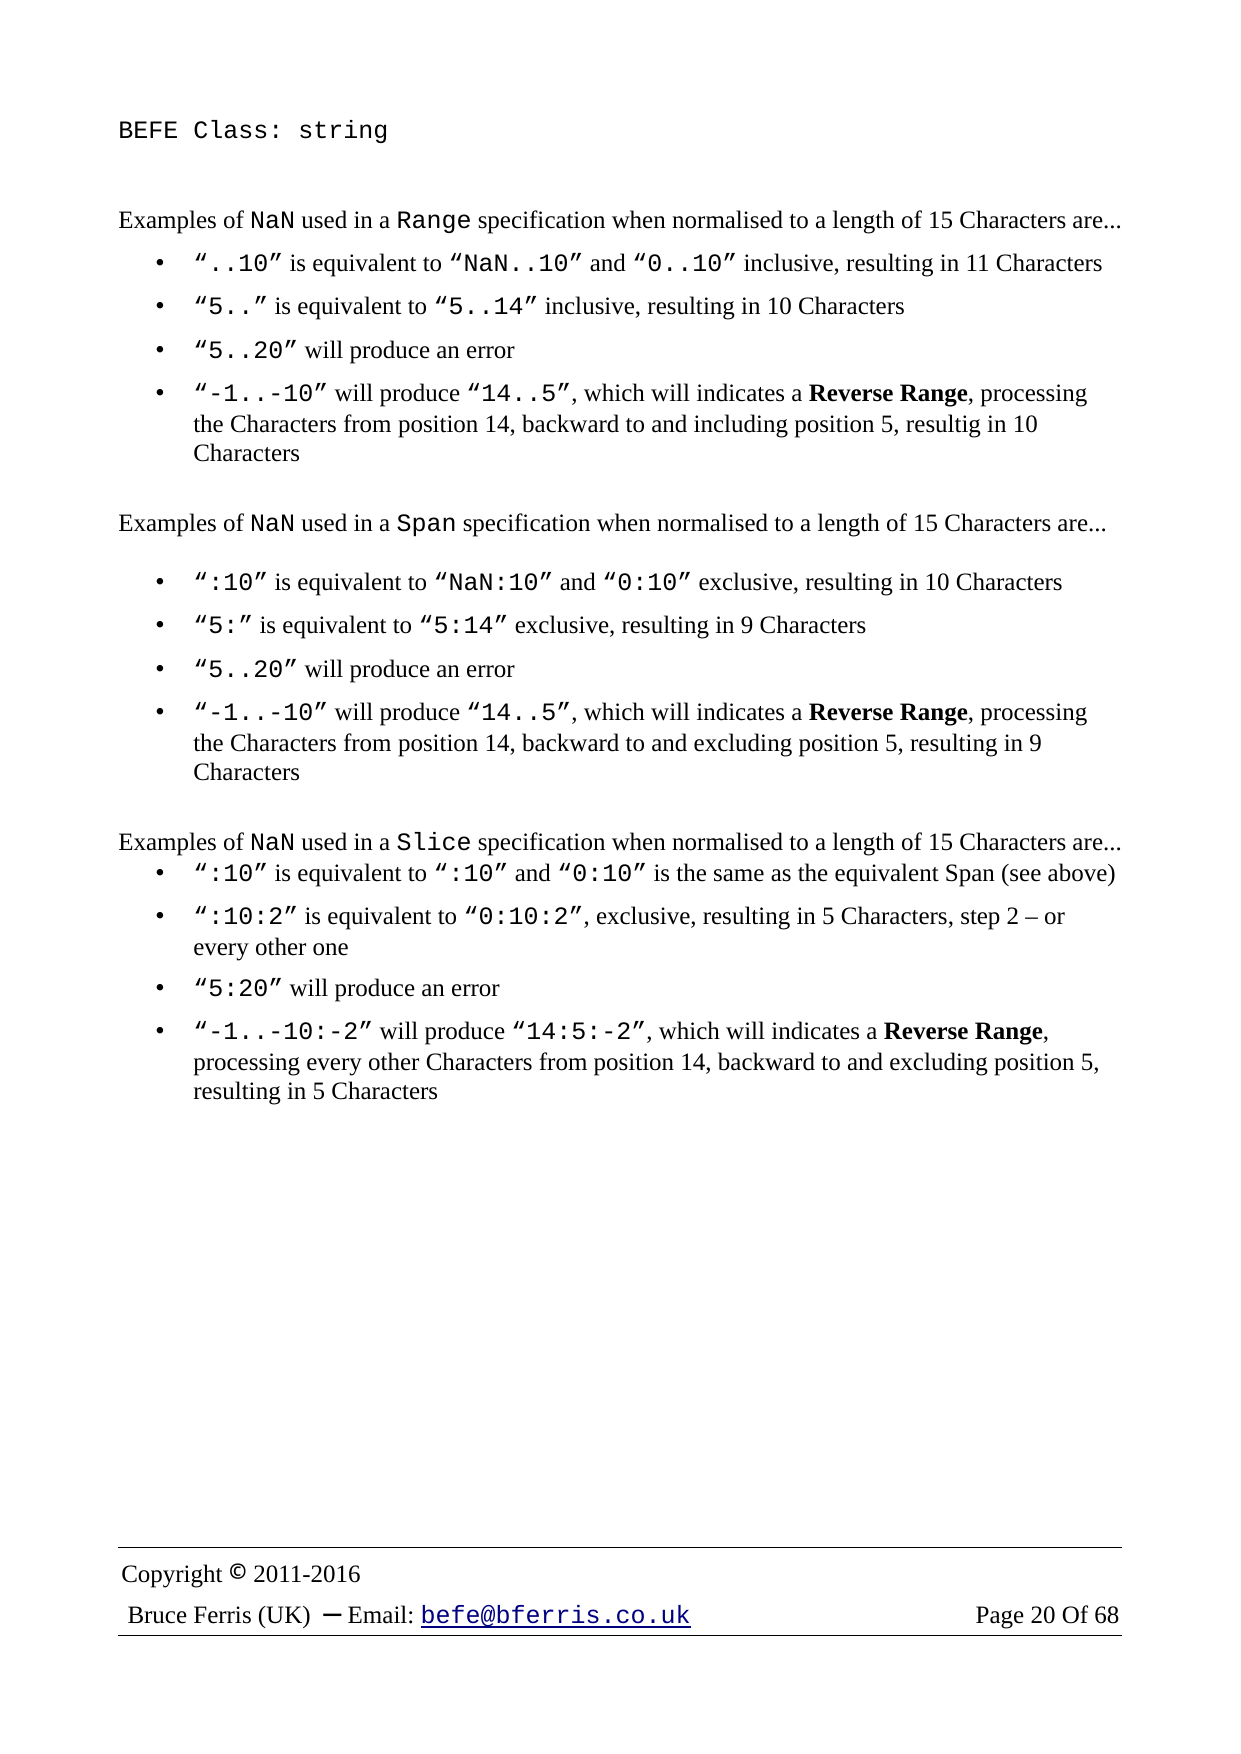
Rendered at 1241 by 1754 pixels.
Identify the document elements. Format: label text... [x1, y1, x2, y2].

list “..10” is equivalent to “NaN..10” and “0..10” inclusive, resulting in 11 Characters [156, 248, 1122, 279]
list “:10” is equivalent to “NaN:10” and “0:10” exclusive, resulting in 10 Characters [156, 567, 1122, 598]
list “5..” is equivalent to “5..14” inclusive, resulting in 10 Characters [156, 291, 1122, 322]
list “:10:2” is equivalent to “0:10:2”, exclusive, resulting in 5 Characters, step 2 – or every other one [156, 901, 1122, 961]
list “5..20” will produce an error [156, 335, 1122, 366]
text Examples of NaN used in a Range specification when normalised to a length of 15 Characters are... [118, 176, 1122, 236]
list “-1..-10” will produce “14..5”, which will indicates a Reverse Range, processing the Characters from position 14, backward to and including position 5, resultig in 10 Characters [156, 378, 1122, 466]
list “-1..-10:-2” will produce “14:5:-2”, which will indicates a Reverse Range, processing every other Characters from position 14, backward to and excluding position 5, resulting in 5 Characters [156, 1016, 1122, 1105]
list “5:20” will produce an error [156, 973, 1122, 1004]
list “5..20” will produce an error [156, 654, 1122, 685]
text Examples of NaN used in a Slice specification when normalised to a length of 15 Characters are... [118, 827, 1122, 858]
text Examples of NaN used in a Span specification when normalised to a length of 15 Characters are... [118, 508, 1122, 538]
list “5:” is equivalent to “5:14” exclusive, resulting in 9 Characters [156, 611, 1122, 641]
list “-1..-10” will produce “14..5”, which will indicates a Reverse Range, processing the Characters from position 14, backward to and excluding position 5, resulting in 9 Characters [156, 697, 1122, 786]
list “:10” is equivalent to “:10” and “0:10” is the same as the equivalent Span (see above) [156, 858, 1122, 888]
